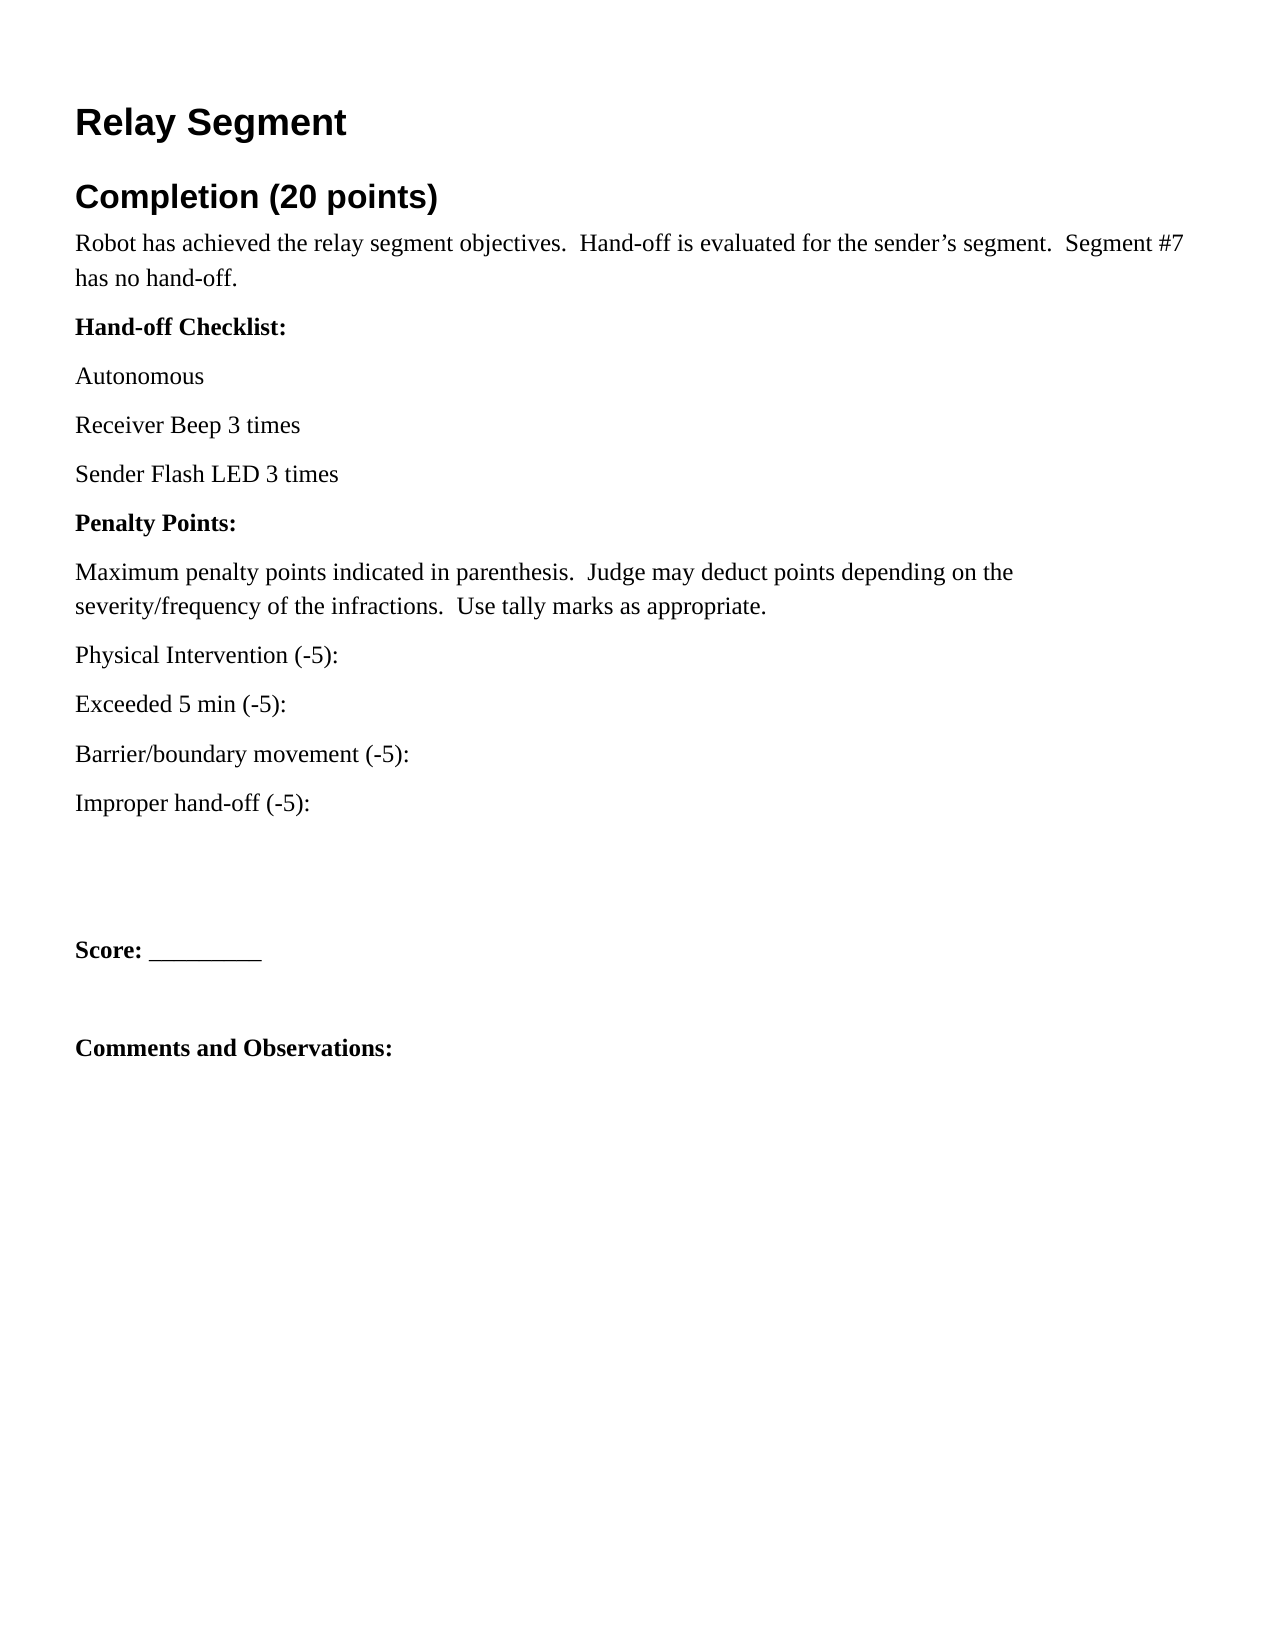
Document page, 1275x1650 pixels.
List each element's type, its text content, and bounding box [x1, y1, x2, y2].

text Penalty Points: [75, 508, 1200, 537]
subtitle Relay Segment [75, 100, 1200, 144]
text Sender Flash LED 3 times [75, 459, 1200, 488]
text Hand-off Checklist: [75, 312, 1200, 340]
text Robot has achieved the relay segment objectives. Hand-off is evaluated for the sender’s segment. Segment #7 has no hand-off. [75, 228, 1200, 291]
text Maximum penalty points indicated in parenthesis. Judge may deduct points depending on the severity/frequency of the infractions. Use tally marks as appropriate. [75, 557, 1200, 620]
text Autonomous [75, 361, 1200, 389]
text Score: _________ [75, 935, 1200, 964]
text Comments and Observations: [75, 1033, 1200, 1062]
subtitle Completion (20 points) [75, 177, 1200, 216]
text Receiver Beep 3 times [75, 410, 1200, 438]
text Improper hand-off (-5): [75, 788, 1200, 816]
text Physical Intervention (-5): [75, 641, 1200, 669]
text Barrier/boundary movement (-5): [75, 739, 1200, 767]
text Exceeded 5 min (-5): [75, 689, 1200, 718]
